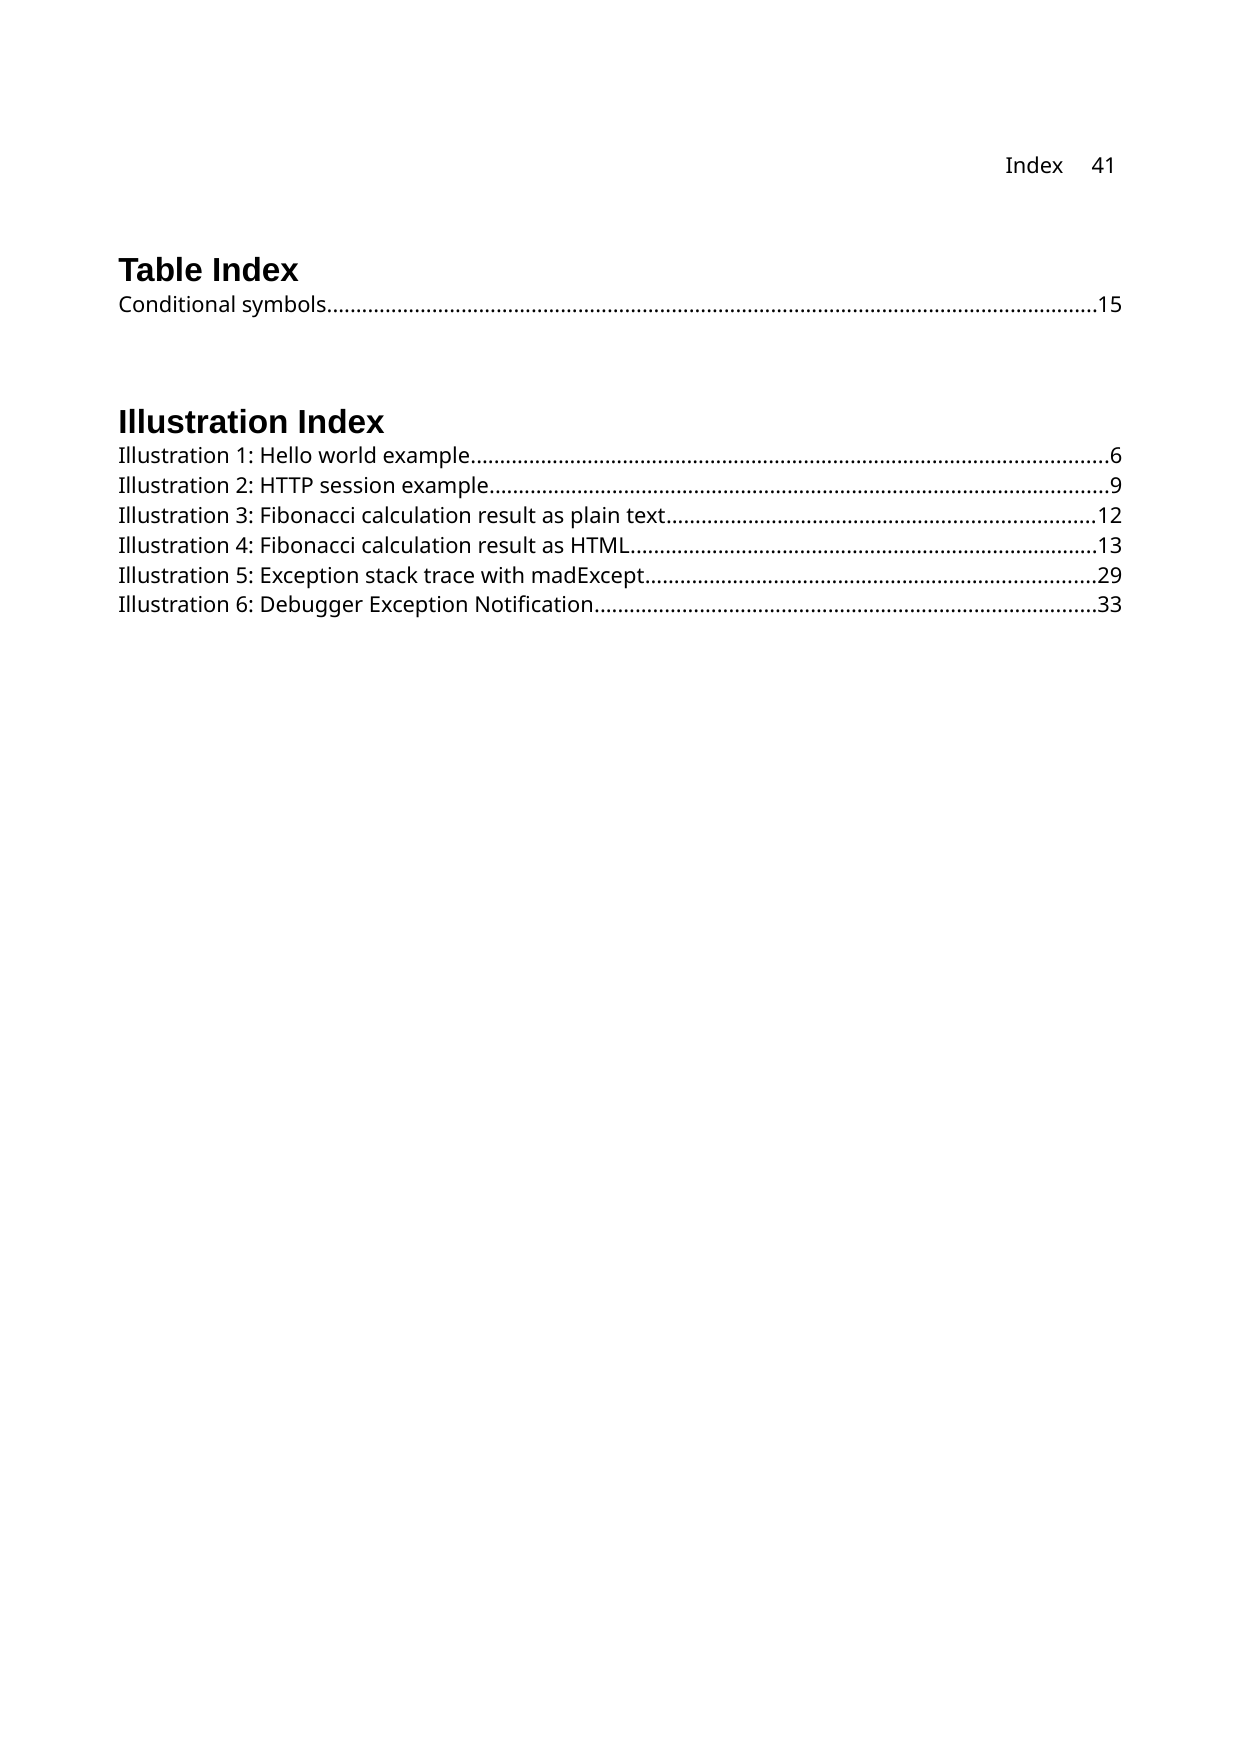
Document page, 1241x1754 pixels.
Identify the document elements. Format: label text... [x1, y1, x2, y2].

subtitle Table Index [118, 252, 1122, 289]
subtitle Illustration Index [118, 403, 1122, 441]
text Illustration 1: Hello world example 6 [118, 441, 1122, 470]
text Illustration 4: Fibonacci calculation result as HTML 13 [118, 530, 1122, 560]
text Illustration 5: Exception stack trace with madExcept 29 [118, 560, 1122, 589]
text Illustration 6: Debugger Exception Notification 33 [118, 589, 1122, 619]
text Conditional symbols 15 [118, 289, 1122, 319]
text Illustration 3: Fibonacci calculation result as plain text 12 [118, 500, 1122, 530]
text Illustration 2: HTTP session example 9 [118, 470, 1122, 500]
